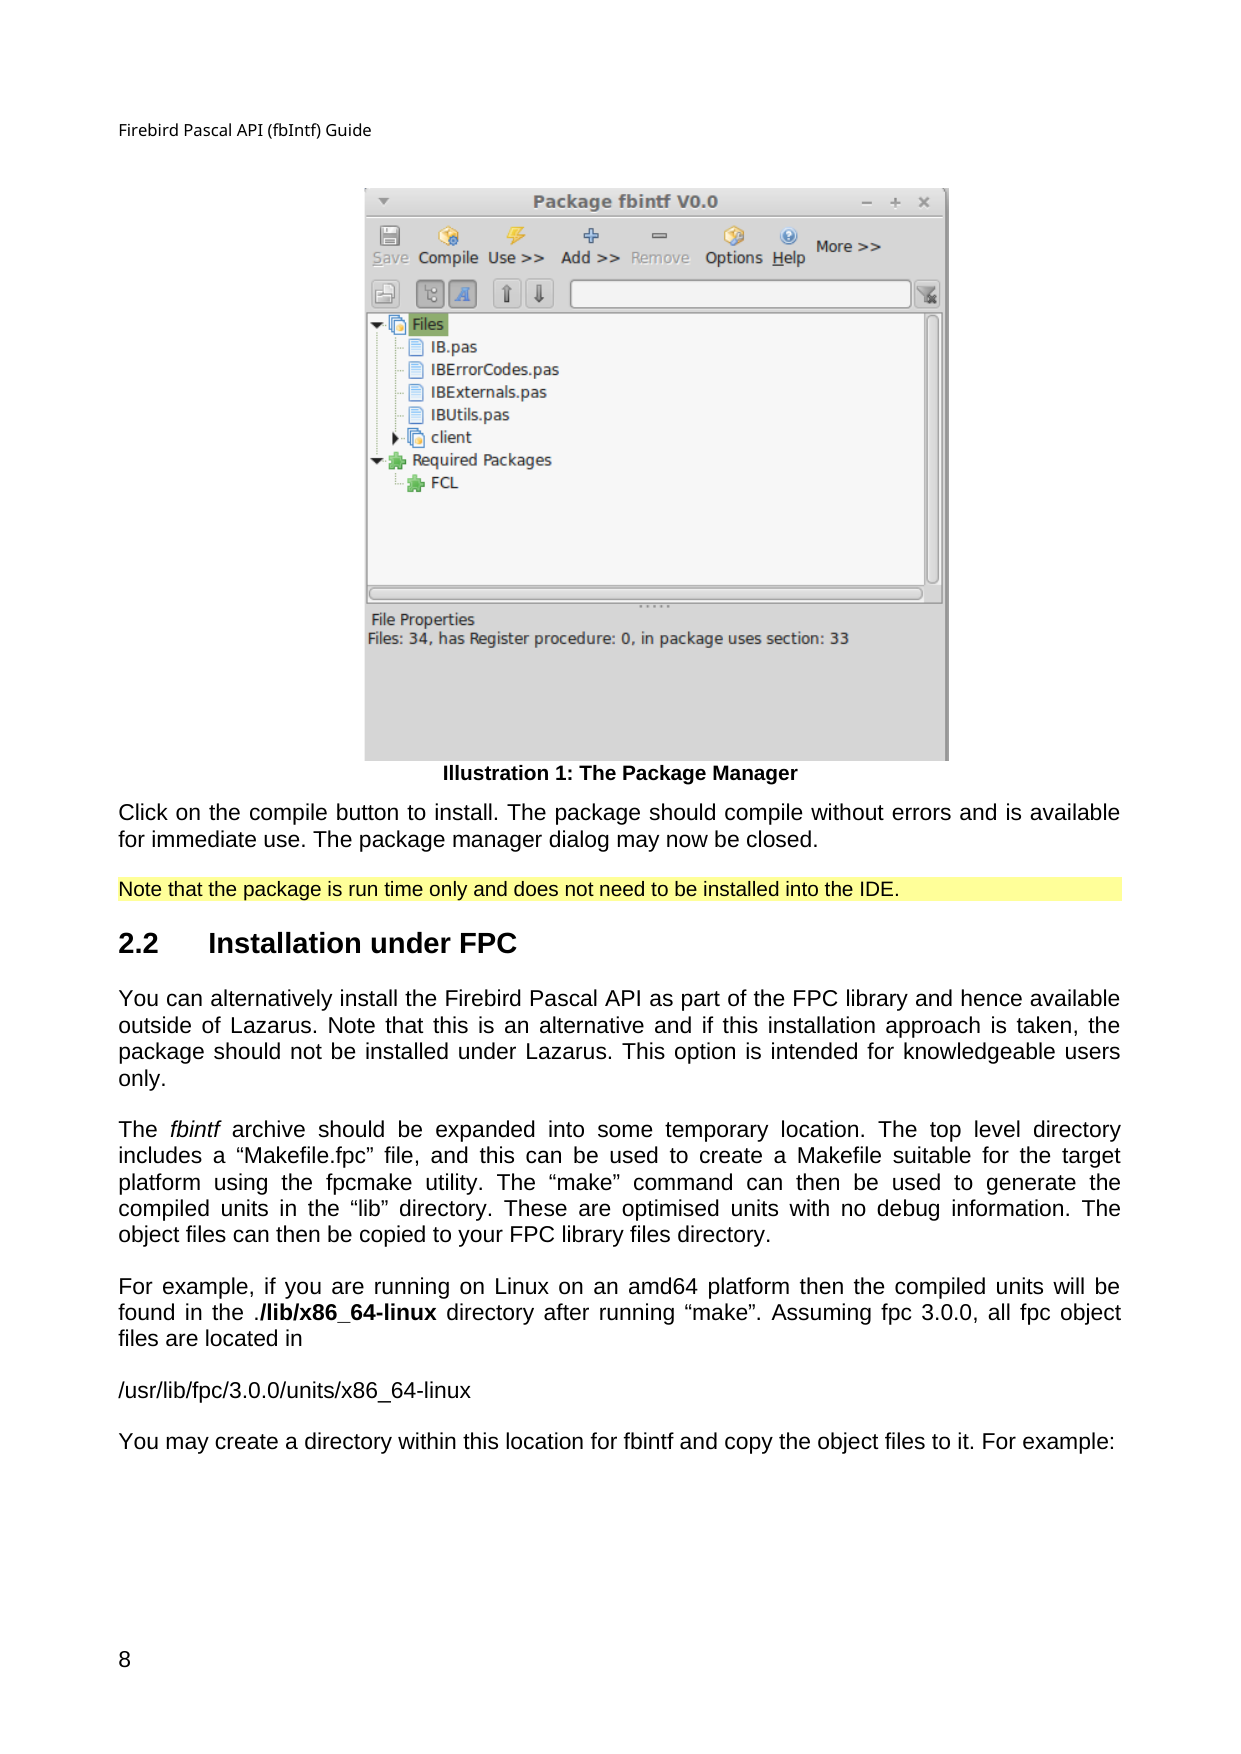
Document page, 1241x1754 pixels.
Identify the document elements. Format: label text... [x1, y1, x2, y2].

text Note that the package is run time only and does not need to be installed into the IDE. [118, 877, 1122, 901]
text /usr/lib/fpc/3.0.0/units/x86_64-linux [118, 1377, 1122, 1403]
text For example, if you are running on Linux on an amd64 platform then the compiled units will be found in the ./lib/x86_64-linux directory after running “make”. Assuming fpc 3.0.0, all fpc object files are located in [118, 1273, 1122, 1352]
text The fbintf archive should be expanded into some temporary location. The top level directory includes a “Makefile.fpc” file, and this can be used to create a Makefile suitable for the target platform using the fpcmake utility. The “make” command can then be used to generate the compiled units in the “lib” directory. These are optimised units with no debug information. The object files can then be copied to your FPC library files directory. [118, 1116, 1122, 1248]
text Illustration 1: The Package Manager [191, 191, 1050, 785]
text You can alternatively install the Firebird Pascal API as part of the FPC library and hence available outside of Lazarus. Note that this is an alternative and if this installation approach is taken, the package should not be installed under Lazarus. This option is intended for knowledgeable users only. [118, 985, 1122, 1091]
picture [364, 188, 949, 761]
text Click on the compile button to install. The package should compile without errors and is available for immediate use. The package manager dialog may now be closed. [118, 178, 1122, 852]
text You may create a directory within this location for fbintf and copy the object files to it. For example: [118, 1428, 1122, 1454]
subtitle Installation under FPC [118, 926, 1122, 960]
